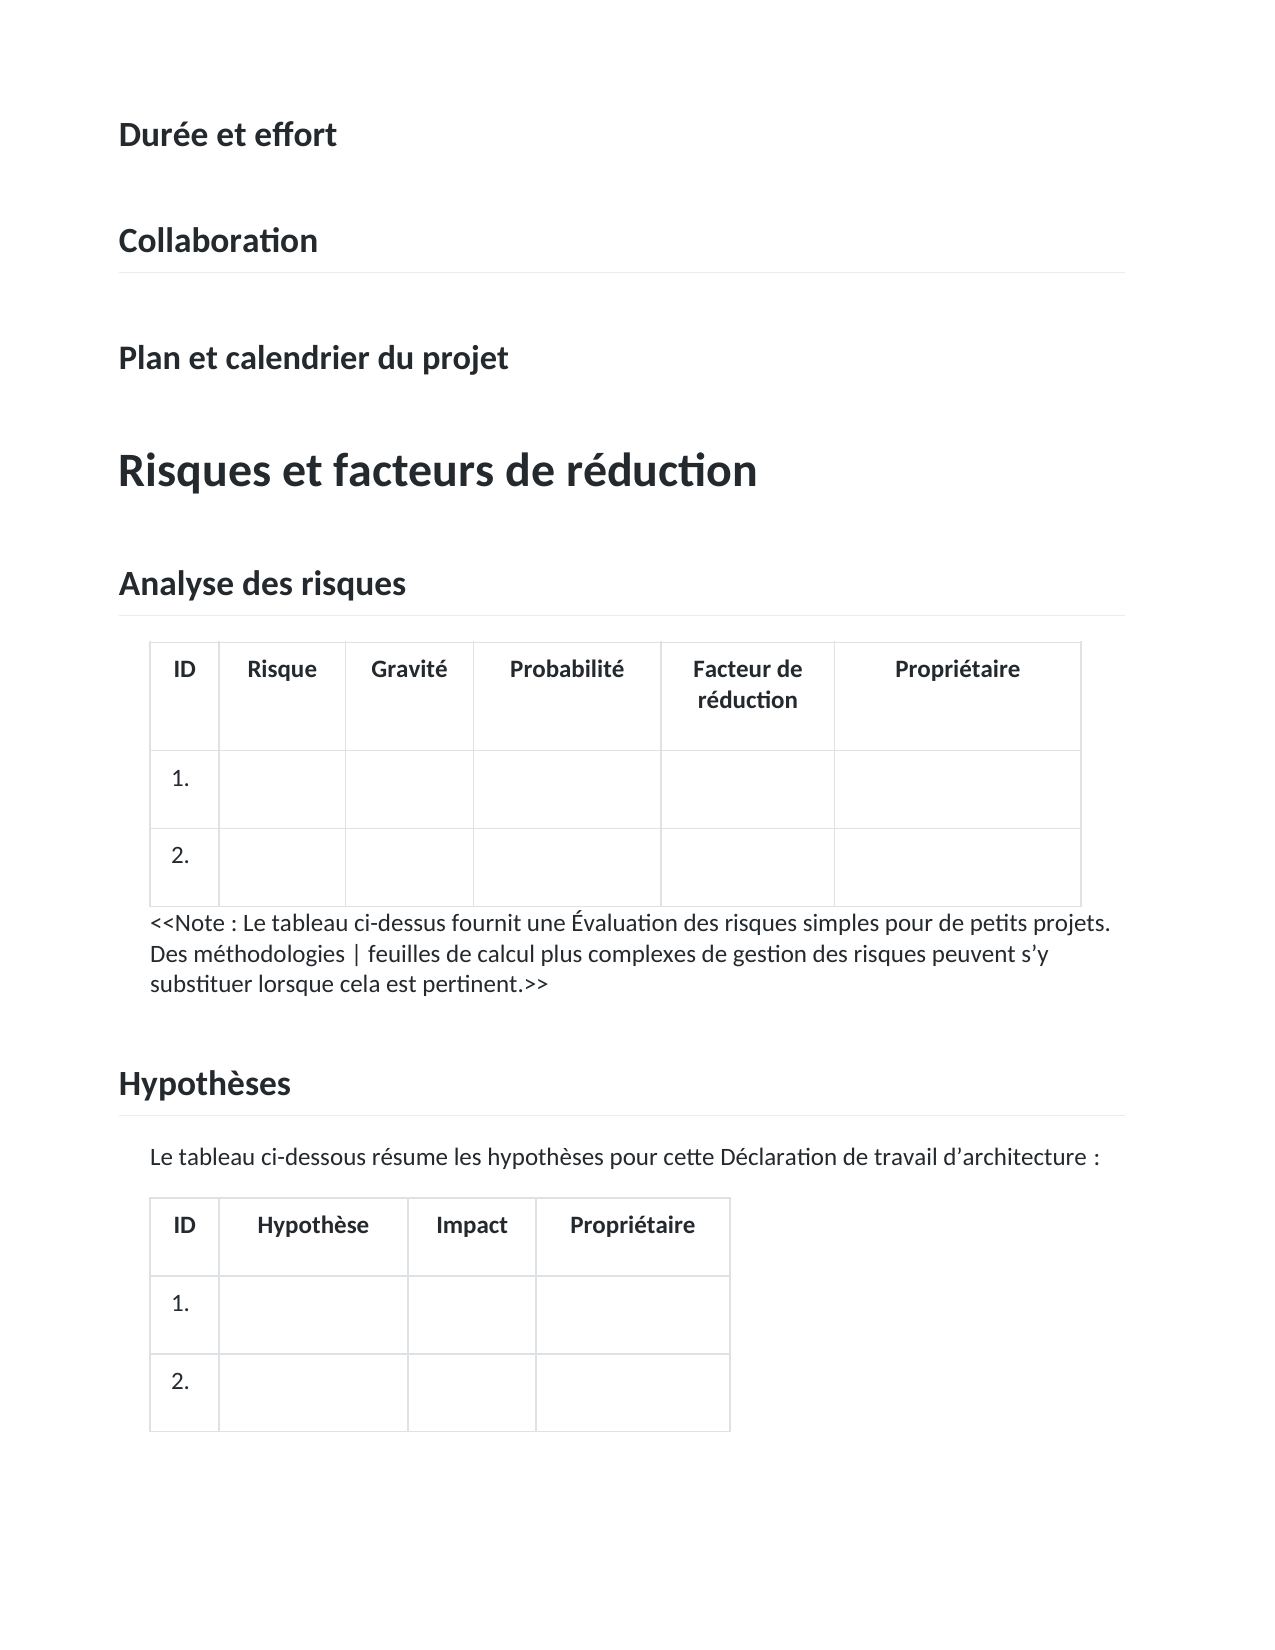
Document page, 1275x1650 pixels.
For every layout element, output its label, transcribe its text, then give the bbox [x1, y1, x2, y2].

subtitle Risques et facteurs de réduction [119, 440, 1125, 499]
table_cell [537, 1277, 729, 1353]
table_cell 1. [151, 1277, 218, 1353]
table_cell 2. [151, 1355, 218, 1431]
table_header Impact [409, 1199, 535, 1275]
table_cell [537, 1355, 729, 1431]
table_cell 2. [151, 829, 218, 906]
subtitle Analyse des risques [119, 561, 1125, 615]
table_header ID [151, 643, 218, 750]
table_cell [220, 1355, 407, 1431]
table_cell [662, 751, 834, 828]
table_cell [346, 751, 473, 828]
table_header Propriétaire [835, 643, 1080, 750]
table_cell [346, 829, 473, 906]
table_cell [835, 751, 1080, 828]
table_cell 1. [151, 751, 218, 828]
subtitle Hypothèses [119, 1061, 1125, 1115]
table_cell [662, 829, 834, 906]
table_cell [220, 1277, 407, 1353]
table_header Propriétaire [537, 1199, 729, 1275]
table_cell [220, 751, 345, 828]
text <<Note : Le tableau ci-dessus fournit une Évaluation des risques simples pour de petits projets. Des méthodologies | feuilles de calcul plus complexes de gestion des risques peuvent s’y substituer lorsque cela est pertinent.>> [150, 907, 1125, 999]
table_header Gravité [346, 643, 473, 750]
text Le tableau ci-dessous résume les hypothèses pour cette Déclaration de travail d’architecture : [150, 1141, 1125, 1172]
table_header Facteur de réduction [662, 643, 834, 750]
subtitle Plan et calendrier du projet [119, 336, 1125, 378]
table_cell [474, 751, 660, 828]
table_cell [409, 1355, 535, 1431]
table_header Risque [220, 643, 345, 750]
table_cell [409, 1277, 535, 1353]
table_cell [835, 829, 1080, 906]
subtitle Durée et effort [119, 112, 1125, 155]
table_header Hypothèse [220, 1199, 407, 1275]
table_header Probabilité [474, 643, 660, 750]
table_header ID [151, 1199, 218, 1275]
table_cell [474, 829, 660, 906]
subtitle Collaboration [119, 218, 1125, 272]
table_cell [220, 829, 345, 906]
